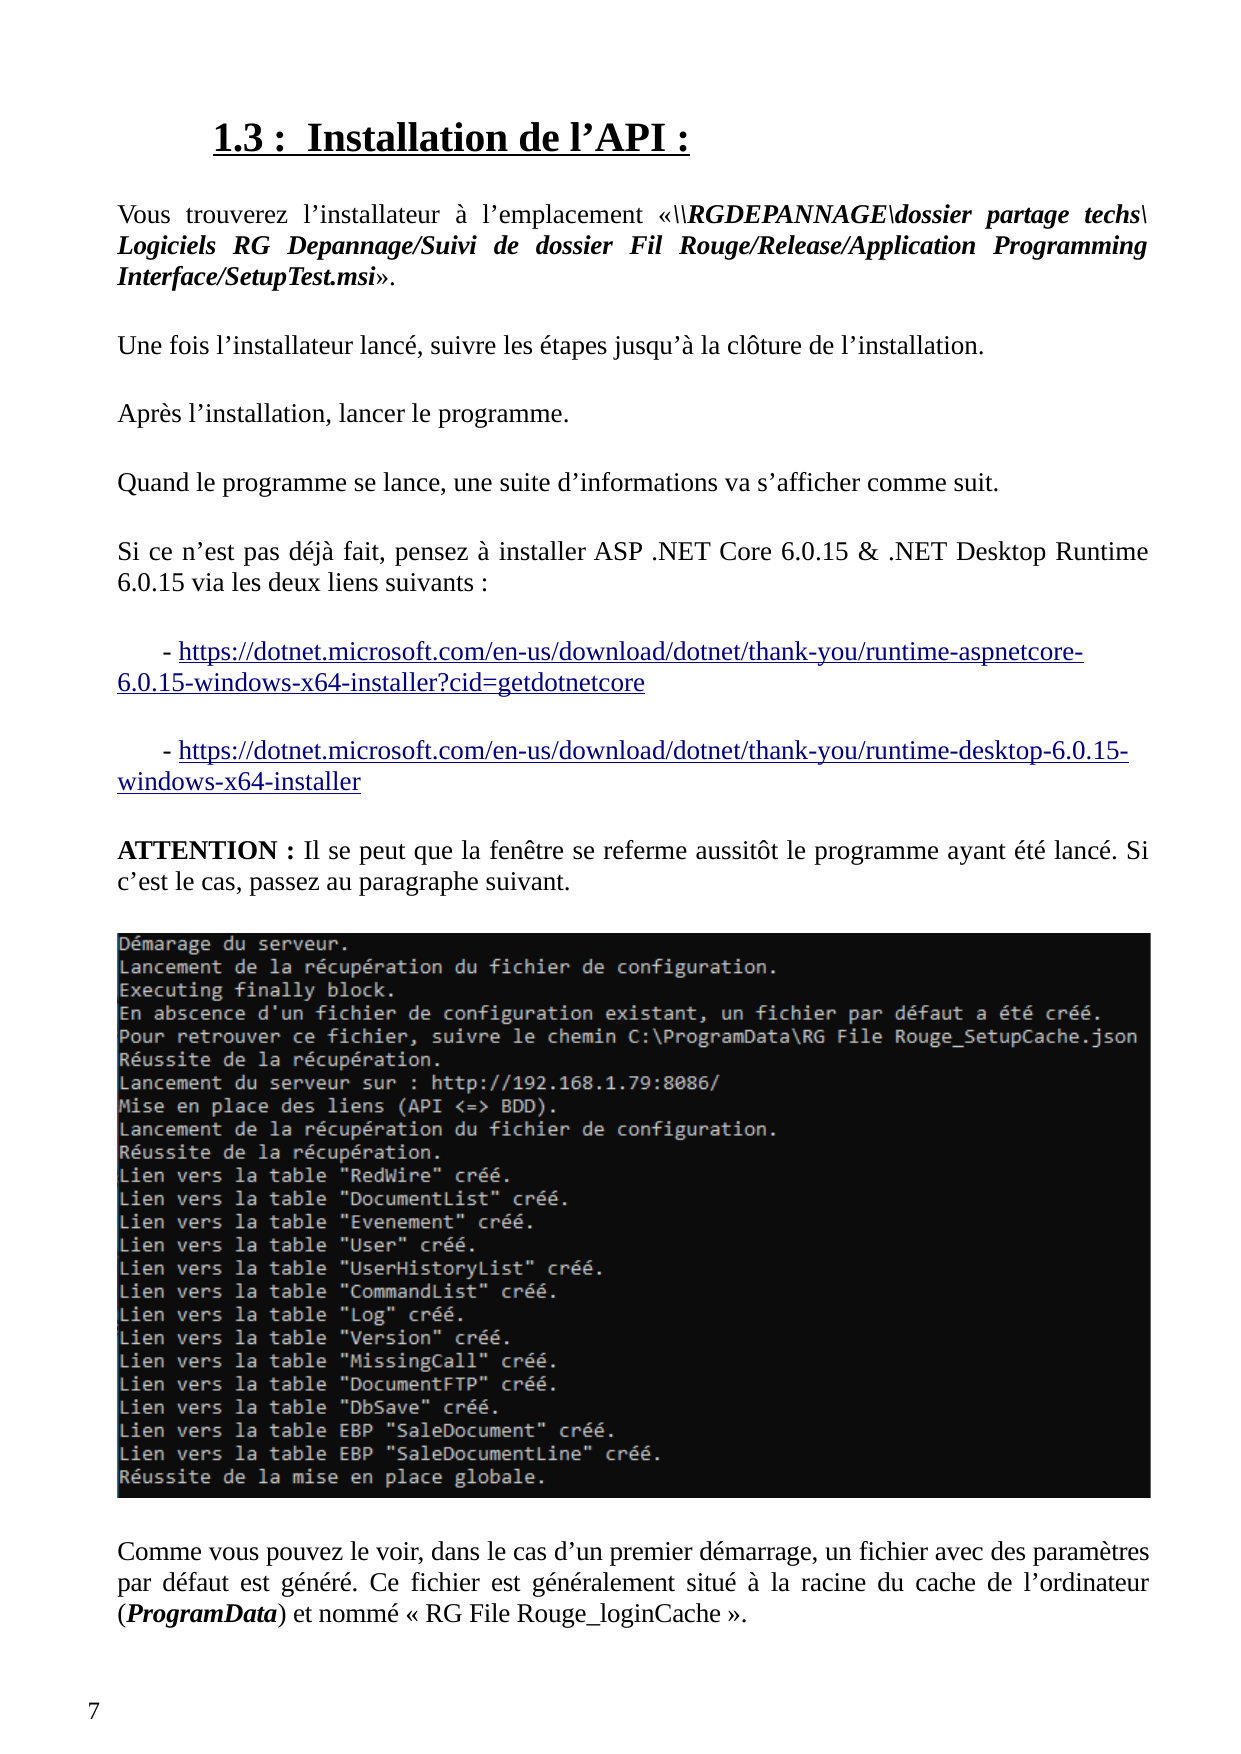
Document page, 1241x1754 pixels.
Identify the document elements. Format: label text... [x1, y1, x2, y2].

text 1.3 : Installation de l’API : [117, 112, 1151, 160]
text Quand le programme se lance, une suite d’informations va s’afficher comme suit. [117, 466, 1151, 497]
text Une fois l’installateur lancé, suivre les étapes jusqu’à la clôture de l’installation. [117, 329, 1151, 360]
text Vous trouverez l’installateur à l’emplacement «\\RGDEPANNAGE\dossier partage techs\Logiciels RG Depannage/Suivi de dossier Fil Rouge/Release/Application Programming Interface/SetupTest.msi». [117, 198, 1151, 291]
picture [117, 933, 1151, 1498]
text Si ce n’est pas déjà fait, pensez à installer ASP .NET Core 6.0.15 & .NET Desktop Runtime 6.0.15 via les deux liens suivants : [117, 535, 1151, 597]
text ATTENTION : Il se peut que la fenêtre se referme aussitôt le programme ayant été lancé. Si c’est le cas, passez au paragraphe suivant. [117, 834, 1151, 896]
text - https://dotnet.microsoft.com/en-us/download/dotnet/thank-you/runtime-aspnetcore-6.0.15-windows-x64-installer?cid=getdotnetcore [117, 634, 1151, 697]
text - https://dotnet.microsoft.com/en-us/download/dotnet/thank-you/runtime-desktop-6.0.15-windows-x64-installer [117, 734, 1151, 797]
text Après l’installation, lancer le programme. [117, 397, 1151, 429]
text Comme vous pouvez le voir, dans le cas d’un premier démarrage, un fichier avec des paramètres par défaut est généré. Ce fichier est généralement situé à la racine du cache de l’ordinateur (ProgramData) et nommé « RG File Rouge_loginCache ». [117, 1535, 1151, 1629]
